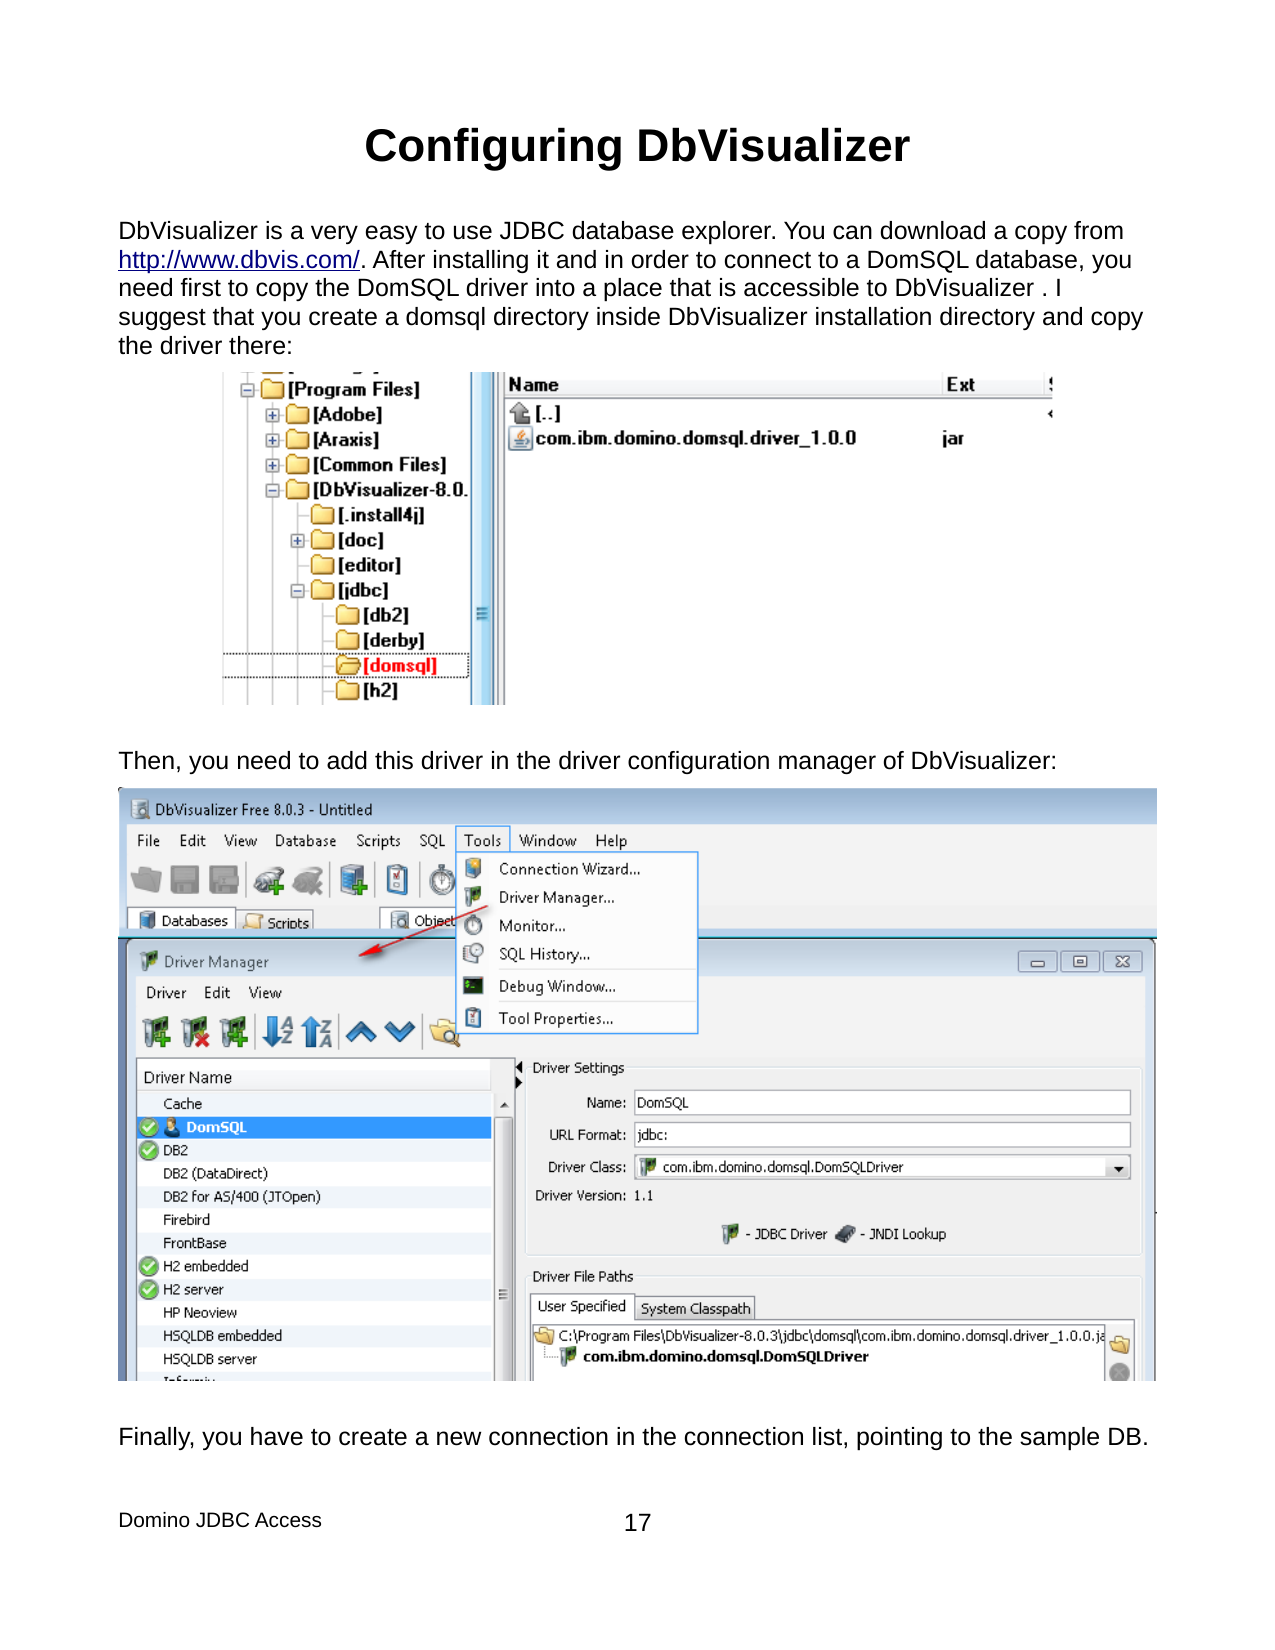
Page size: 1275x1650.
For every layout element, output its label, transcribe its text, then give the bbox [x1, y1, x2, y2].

text DbVisualizer is a very easy to use JDBC database explorer. You can download a copy from http://www.dbvis.com/. After installing it and in order to connect to a DomSQL database, you need first to copy the DomSQL driver into a place that is accessible to DbVisualizer . I suggest that you create a domsql directory inside DbVisualizer installation directory and copy the driver there: [118, 216, 1157, 359]
text Then, you need to add this driver in the driver configuration manager of DbVisualizer: [118, 746, 1157, 775]
picture [118, 787, 1157, 1381]
text Finally, you have to create a new connection in the connection list, pointing to the sample DB. [118, 1422, 1157, 1451]
picture [222, 372, 1053, 705]
subtitle Configuring DbVisualizer [118, 118, 1157, 171]
